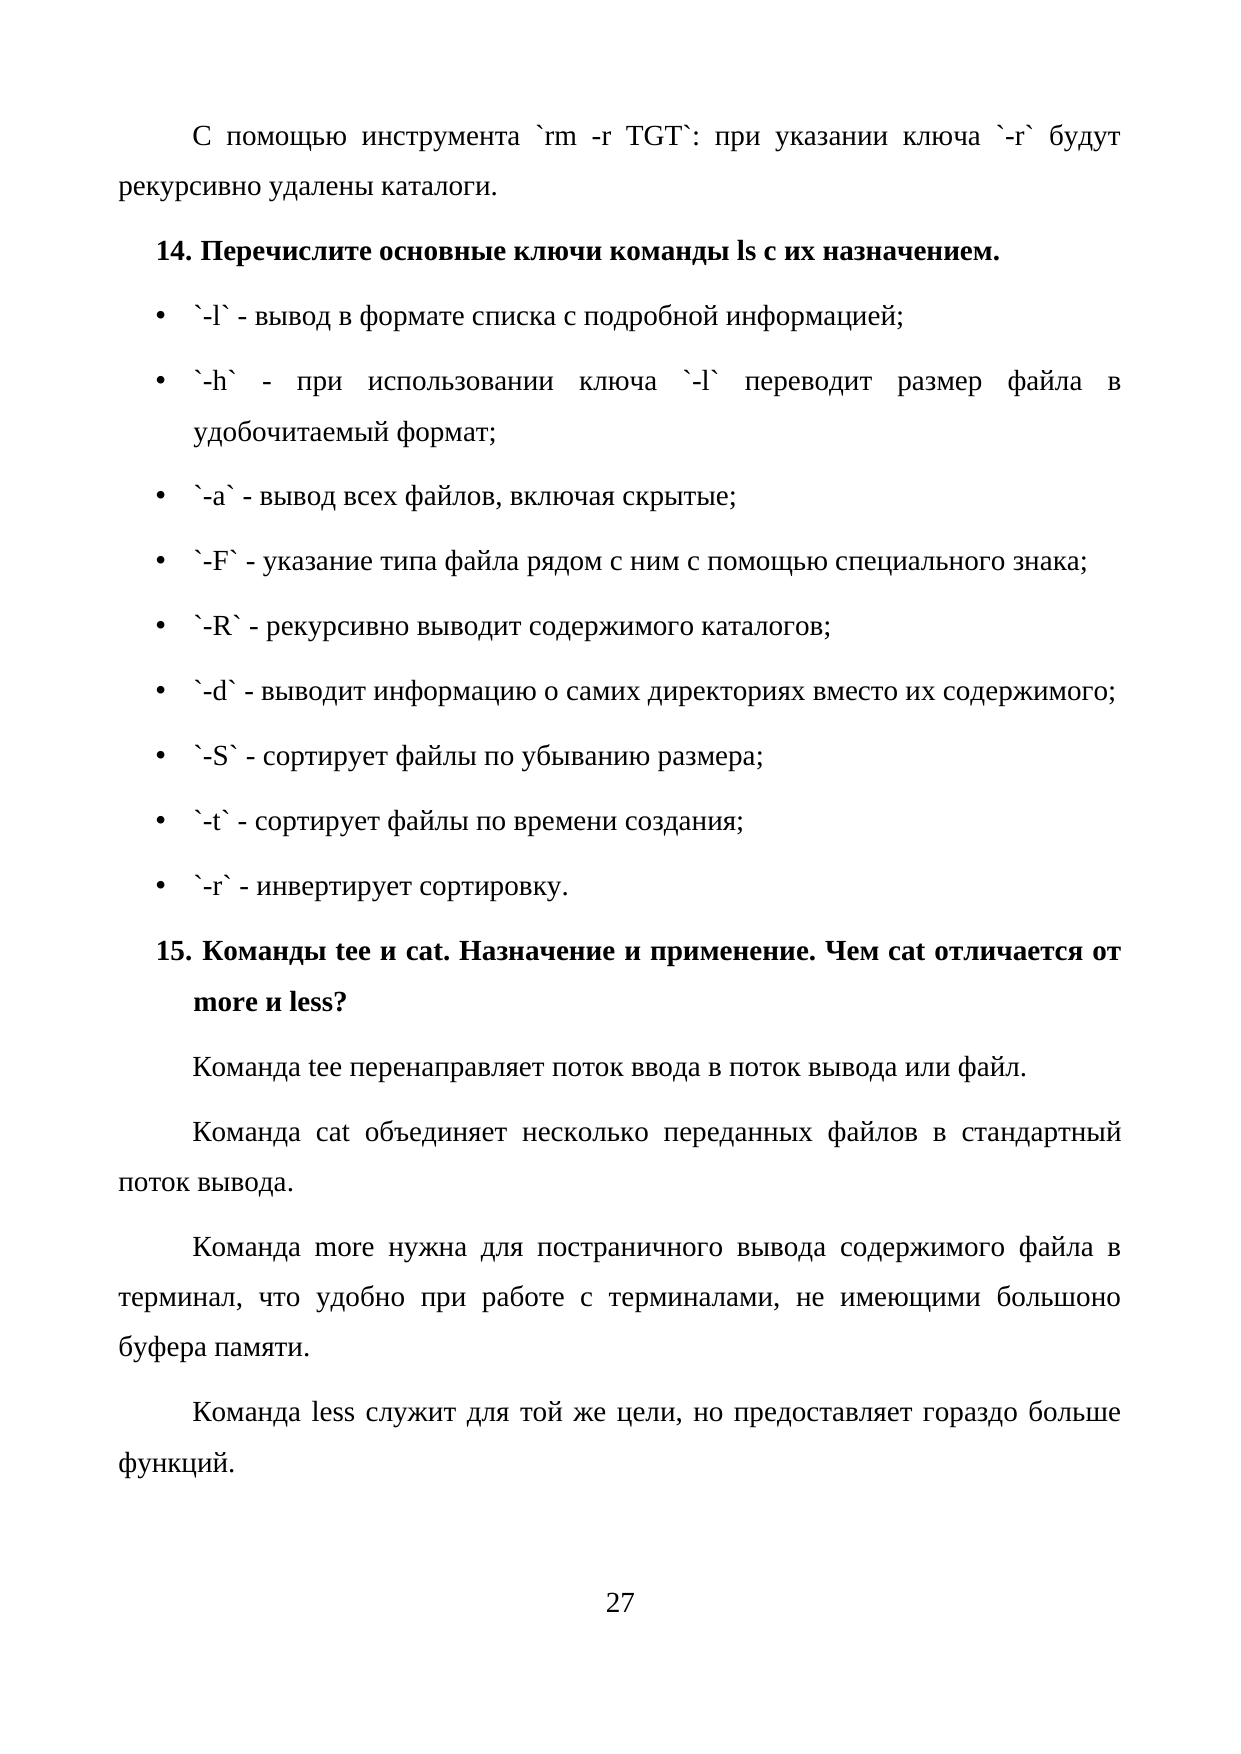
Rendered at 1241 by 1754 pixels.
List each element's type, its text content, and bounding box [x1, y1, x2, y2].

list `-t` - сортирует файлы по времени создания; [156, 803, 1122, 837]
list Перечислите основные ключи команды ls с их назначением. [156, 233, 1122, 267]
list `-S` - сортирует файлы по убыванию размера; [156, 738, 1122, 772]
list `-h` - при использовании ключа `-l` переводит размер файла в удобочитаемый формат; [156, 363, 1122, 447]
text Команда tee перенаправляет поток ввода в поток вывода или файл. [118, 1049, 1122, 1082]
text Команда cat объединяет несколько переданных файлов в стандартный поток вывода. [118, 1114, 1122, 1197]
list `-r` - инвертирует сортировку. [156, 868, 1122, 902]
list `-F` - указание типа файла рядом с ним с помощью специального знака; [156, 543, 1122, 577]
list Команды tee и cat. Назначение и применение. Чем cat отличается от more и less? [156, 933, 1122, 1017]
list `-a` - вывод всех файлов, включая скрытые; [156, 478, 1122, 512]
list `-R` - рекурсивно выводит содержимого каталогов; [156, 608, 1122, 642]
list `-d` - выводит информацию о самих директориях вместо их содержимого; [156, 673, 1122, 707]
text С помощью инструмента `rm -r TGT`: при указании ключа `-r` будут рекурсивно удалены каталоги. [118, 118, 1122, 202]
list `-l` - вывод в формате списка с подробной информацией; [156, 298, 1122, 332]
text Команда less служит для той же цели, но предоставляет гораздо больше функций. [118, 1394, 1122, 1478]
text Команда more нужна для постраничного вывода содержимого файла в терминал, что удобно при работе с терминалами, не имеющими большоно буфера памяти. [118, 1229, 1122, 1363]
